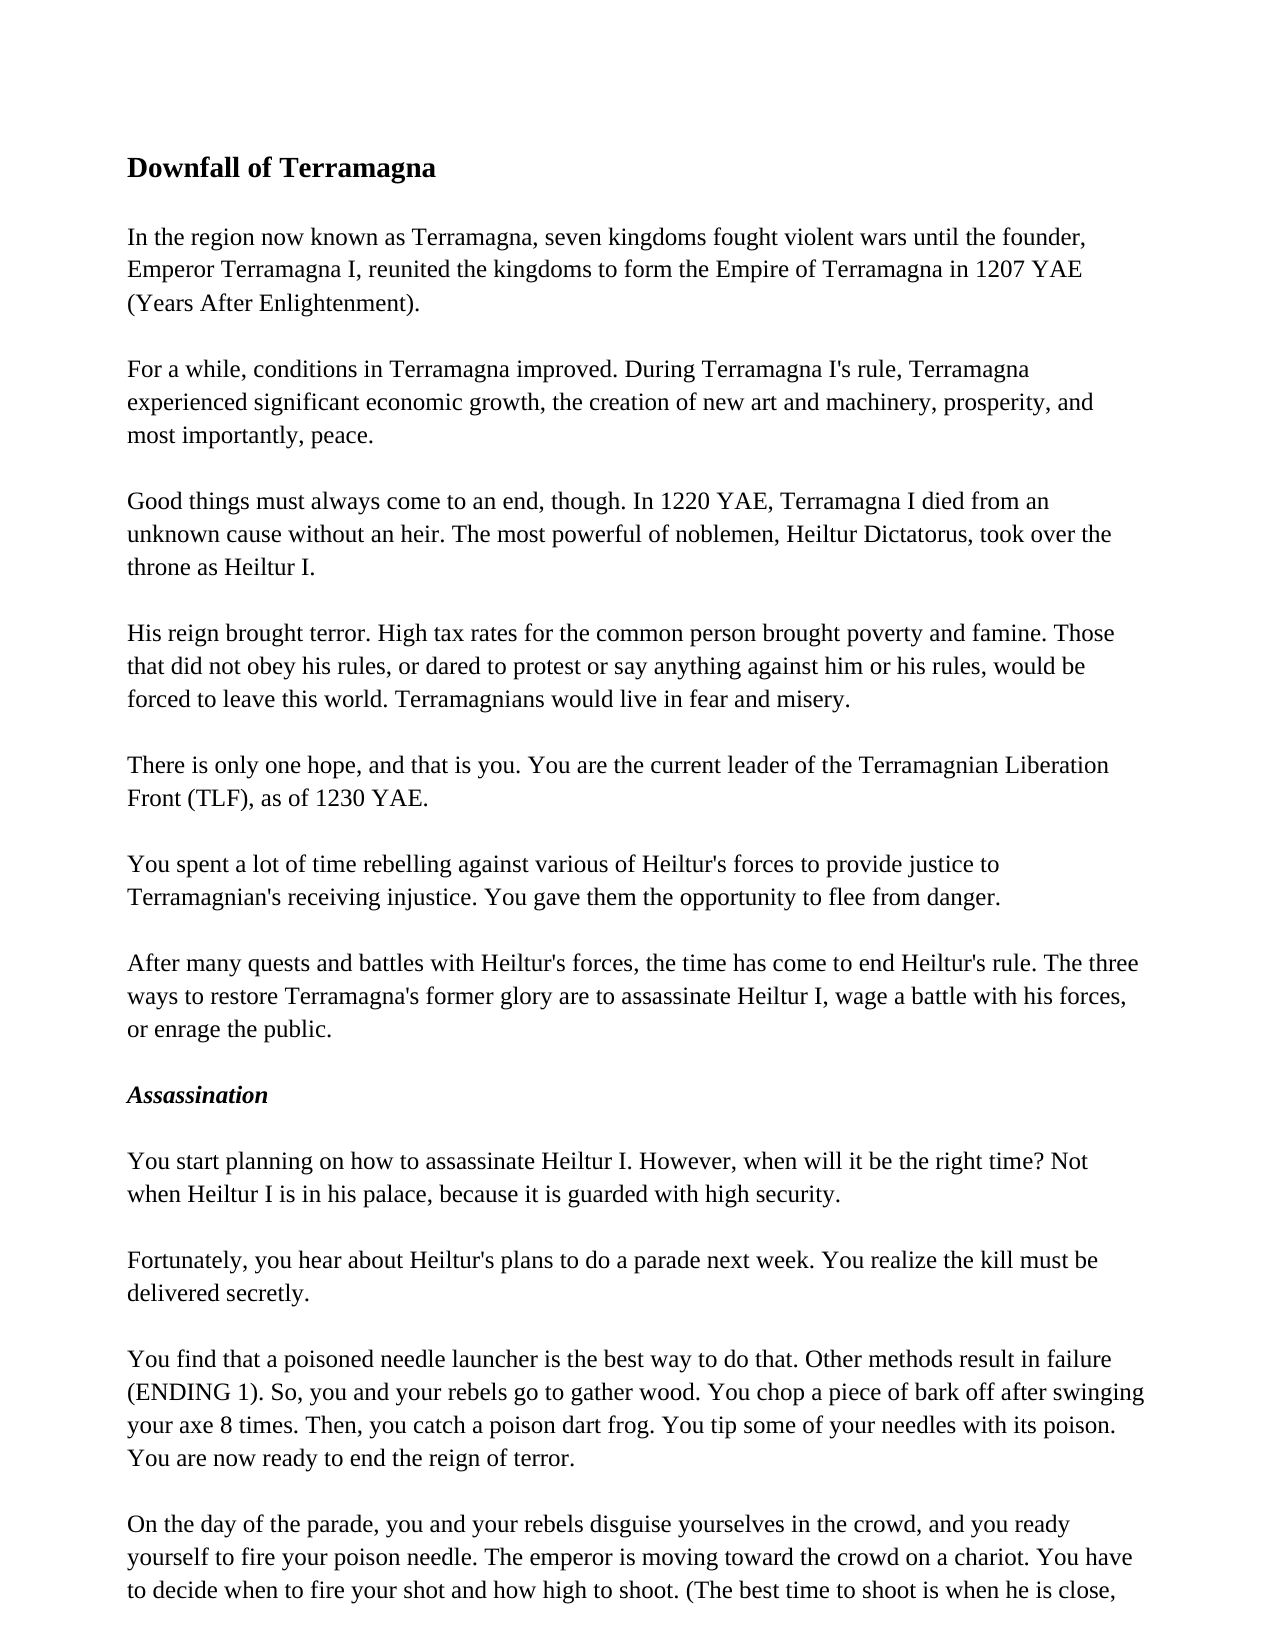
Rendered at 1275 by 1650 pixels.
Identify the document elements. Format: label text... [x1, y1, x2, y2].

text For a while, conditions in Terramagna improved. During Terramagna I's rule, Terramagna experienced significant economic growth, the creation of new art and machinery, prosperity, and most importantly, peace. [127, 354, 1148, 448]
text On the day of the parade, you and your rebels disguise yourselves in the crowd, and you ready yourself to fire your poison needle. The emperor is moving toward the crowd on a chariot. You have to decide when to fire your shot and how high to shoot. (The best time to shoot is when he is close, [127, 1509, 1148, 1604]
text His reign brought terror. High tax rates for the common person brought poverty and famine. Those that did not obey his rules, or dared to protest or say anything against him or his rules, would be forced to leave this world. Terramagnians would live in fear and misery. [127, 618, 1148, 713]
text After many quests and battles with Heiltur's forces, the time has come to end Heiltur's rule. The three ways to restore Terramagna's former glory are to assassinate Heiltur I, wage a battle with his forces, or enrage the public. [127, 948, 1148, 1043]
text There is only one hope, and that is you. You are the current leader of the Terramagnian Liberation Front (TLF), as of 1230 YAE. [127, 750, 1148, 812]
text In the region now known as Terramagna, seven kingdoms fought violent wars until the founder, Emperor Terramagna I, reunited the kingdoms to form the Empire of Terramagna in 1207 YAE (Years After Enlightenment). [127, 222, 1148, 316]
text Downfall of Terramagna [127, 150, 1148, 183]
text Fortunately, you hear about Heiltur's plans to do a parade next week. You realize the kill must be delivered secretly. [127, 1245, 1148, 1307]
text You start planning on how to assassinate Heiltur I. However, when will it be the right time? Not when Heiltur I is in his palace, because it is guarded with high security. [127, 1146, 1148, 1208]
text You spent a lot of time rebelling against various of Heiltur's forces to provide justice to Terramagnian's receiving injustice. You gave them the opportunity to flee from danger. [127, 849, 1148, 911]
text Assassination [127, 1080, 1148, 1109]
text You find that a poisoned needle launcher is the best way to do that. Other methods result in failure (ENDING 1). So, you and your rebels go to gather wood. You chop a piece of bark off after swinging your axe 8 times. Then, you catch a poison dart frog. You tip some of your needles with its poison. You are now ready to end the reign of terror. [127, 1344, 1148, 1472]
text Good things must always come to an end, though. In 1220 YAE, Terramagna I died from an unknown cause without an heir. The most powerful of noblemen, Heiltur Dictatorus, took over the throne as Heiltur I. [127, 486, 1148, 581]
